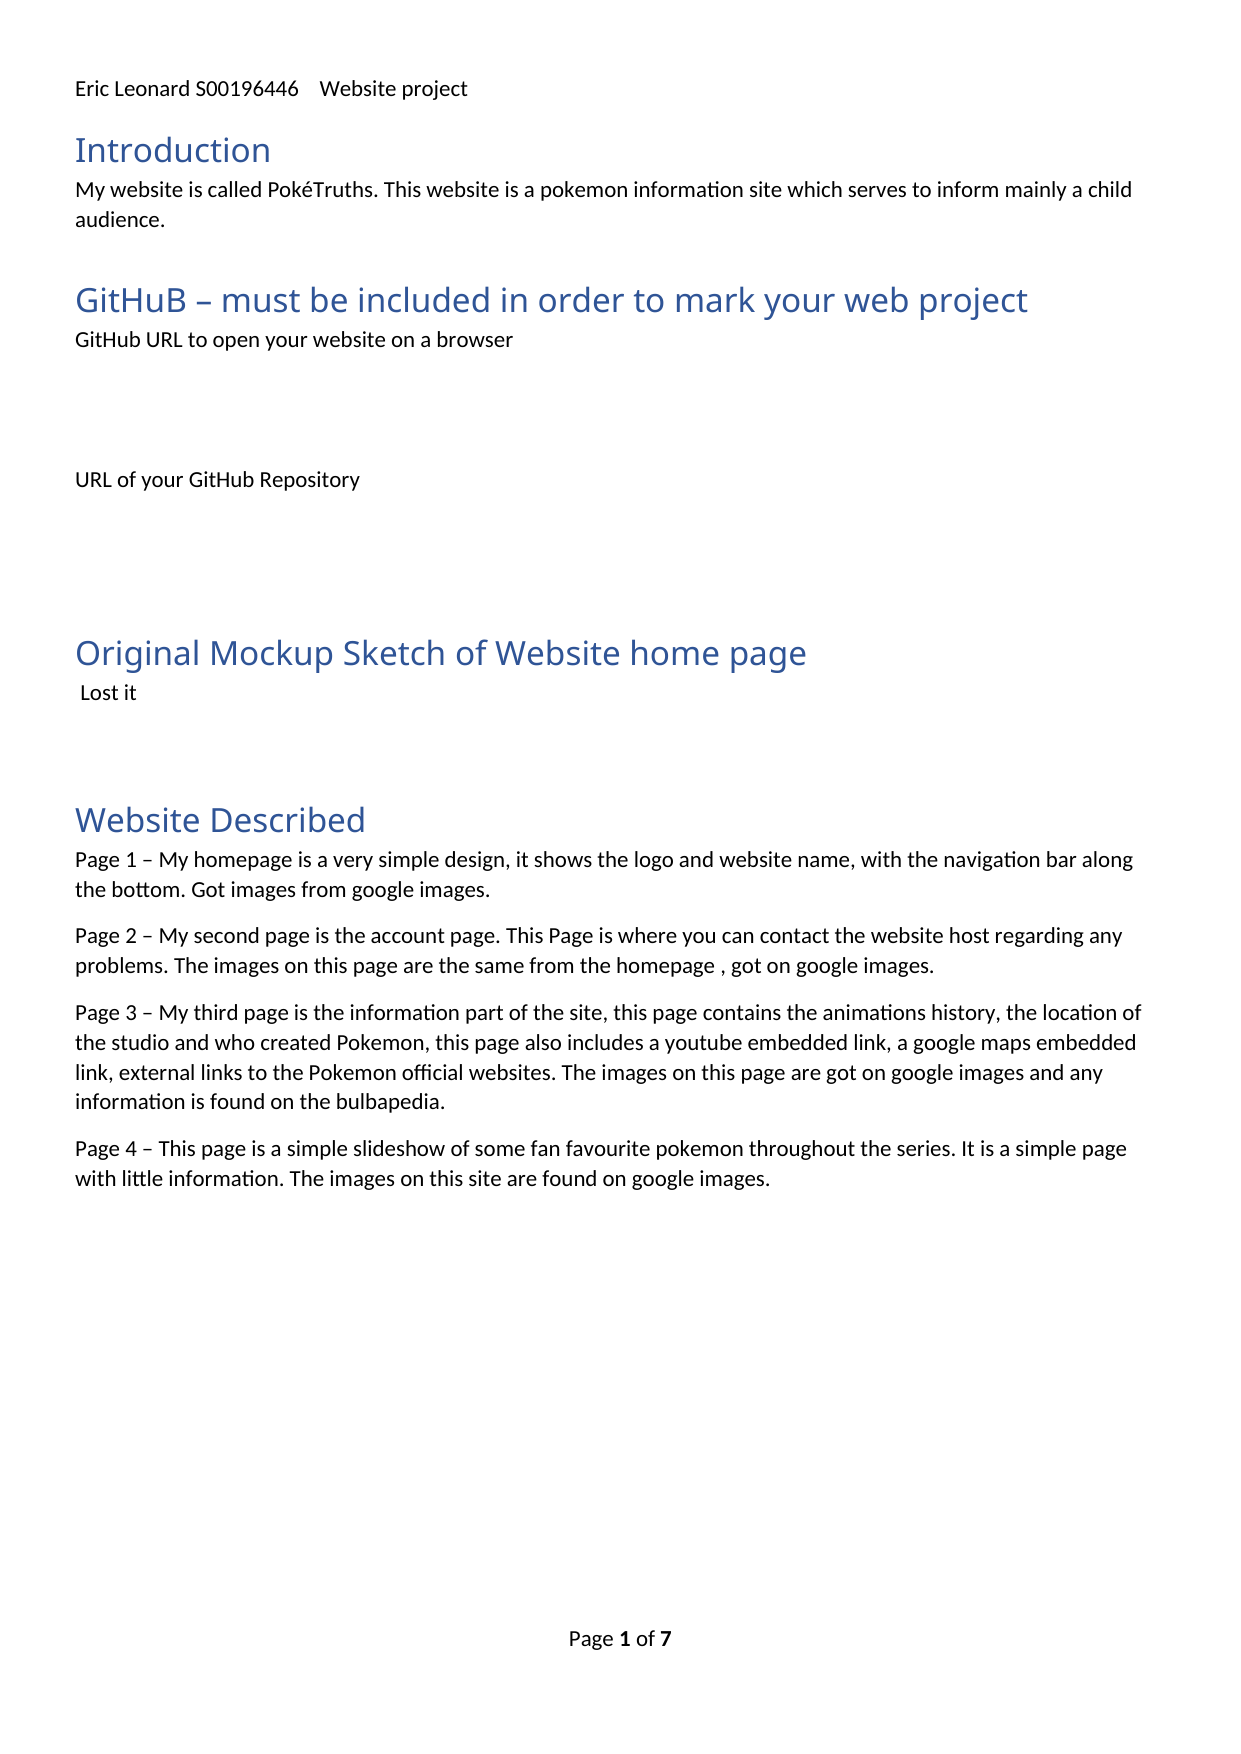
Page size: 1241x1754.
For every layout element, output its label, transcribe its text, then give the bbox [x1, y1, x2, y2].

text Page 3 – My third page is the information part of the site, this page contains the animations history, the location of the studio and who created Pokemon, this page also includes a youtube embedded link, a google maps embedded link, external links to the Pokemon official websites. The images on this page are got on google images and any information is found on the bulbapedia. [75, 998, 1165, 1116]
text Page 4 – This page is a simple slideshow of some fan favourite pokemon throughout the series. It is a simple page with little information. The images on this site are found on google images. [75, 1134, 1165, 1192]
text Page 2 – My second page is the account page. This Page is where you can contact the website host regarding any problems. The images on this page are the same from the homepage , got on google images. [75, 921, 1165, 979]
text URL of your GitHub Repository [75, 465, 1165, 493]
text My website is called PokéTruths. This website is a pokemon information site which serves to inform mainly a child audience. [75, 175, 1165, 233]
text GitHub URL to open your website on a browser [75, 325, 1165, 353]
subtitle GitHuB – must be included in order to mark your web project [75, 277, 1165, 322]
subtitle Website Described [75, 796, 1165, 842]
subtitle Introduction [75, 127, 1165, 172]
text Page 1 – My homepage is a very simple design, it shows the logo and website name, with the navigation bar along the bottom. Got images from google images. [75, 845, 1165, 903]
subtitle Original Mockup Sketch of Website home page [75, 630, 1165, 675]
text Lost it [75, 678, 1165, 706]
